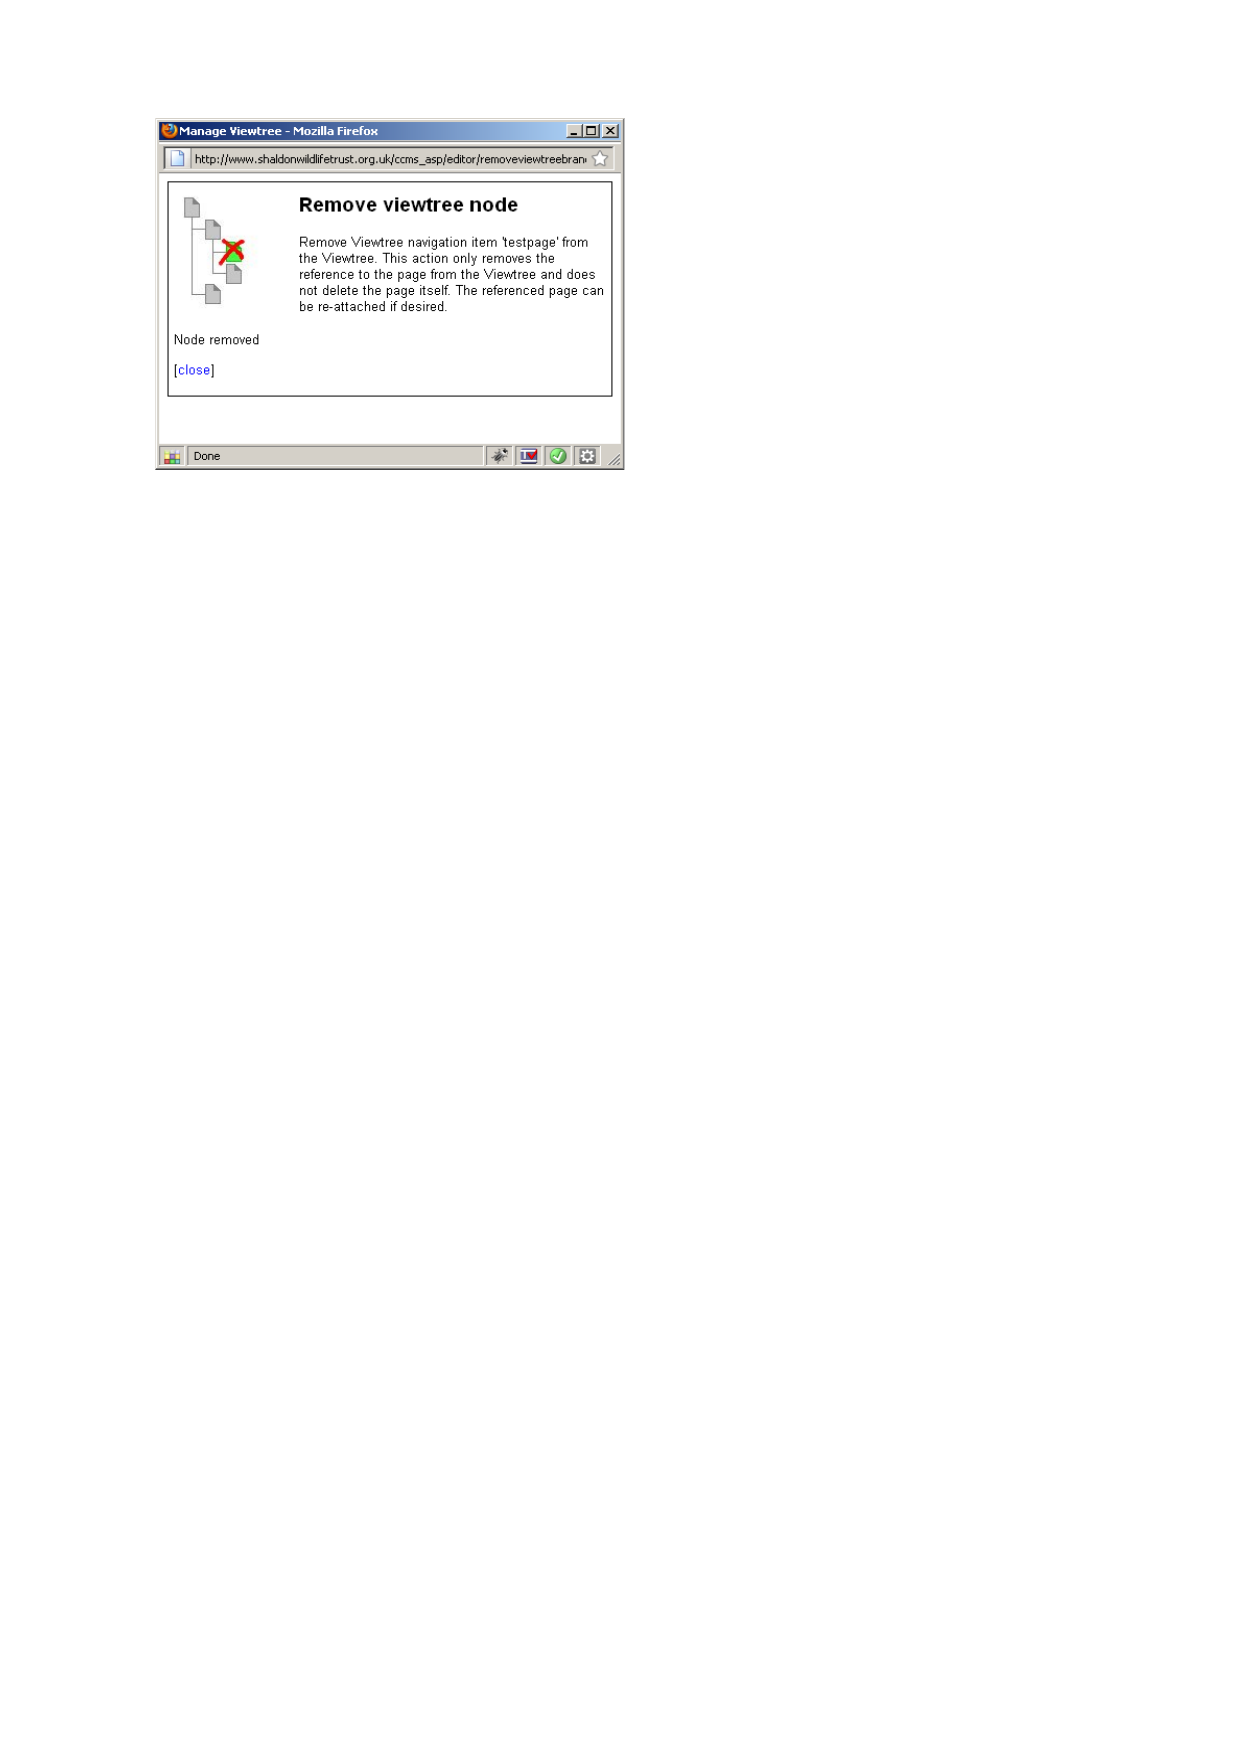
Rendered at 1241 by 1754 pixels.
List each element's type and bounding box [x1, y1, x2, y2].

picture [155, 118, 625, 470]
